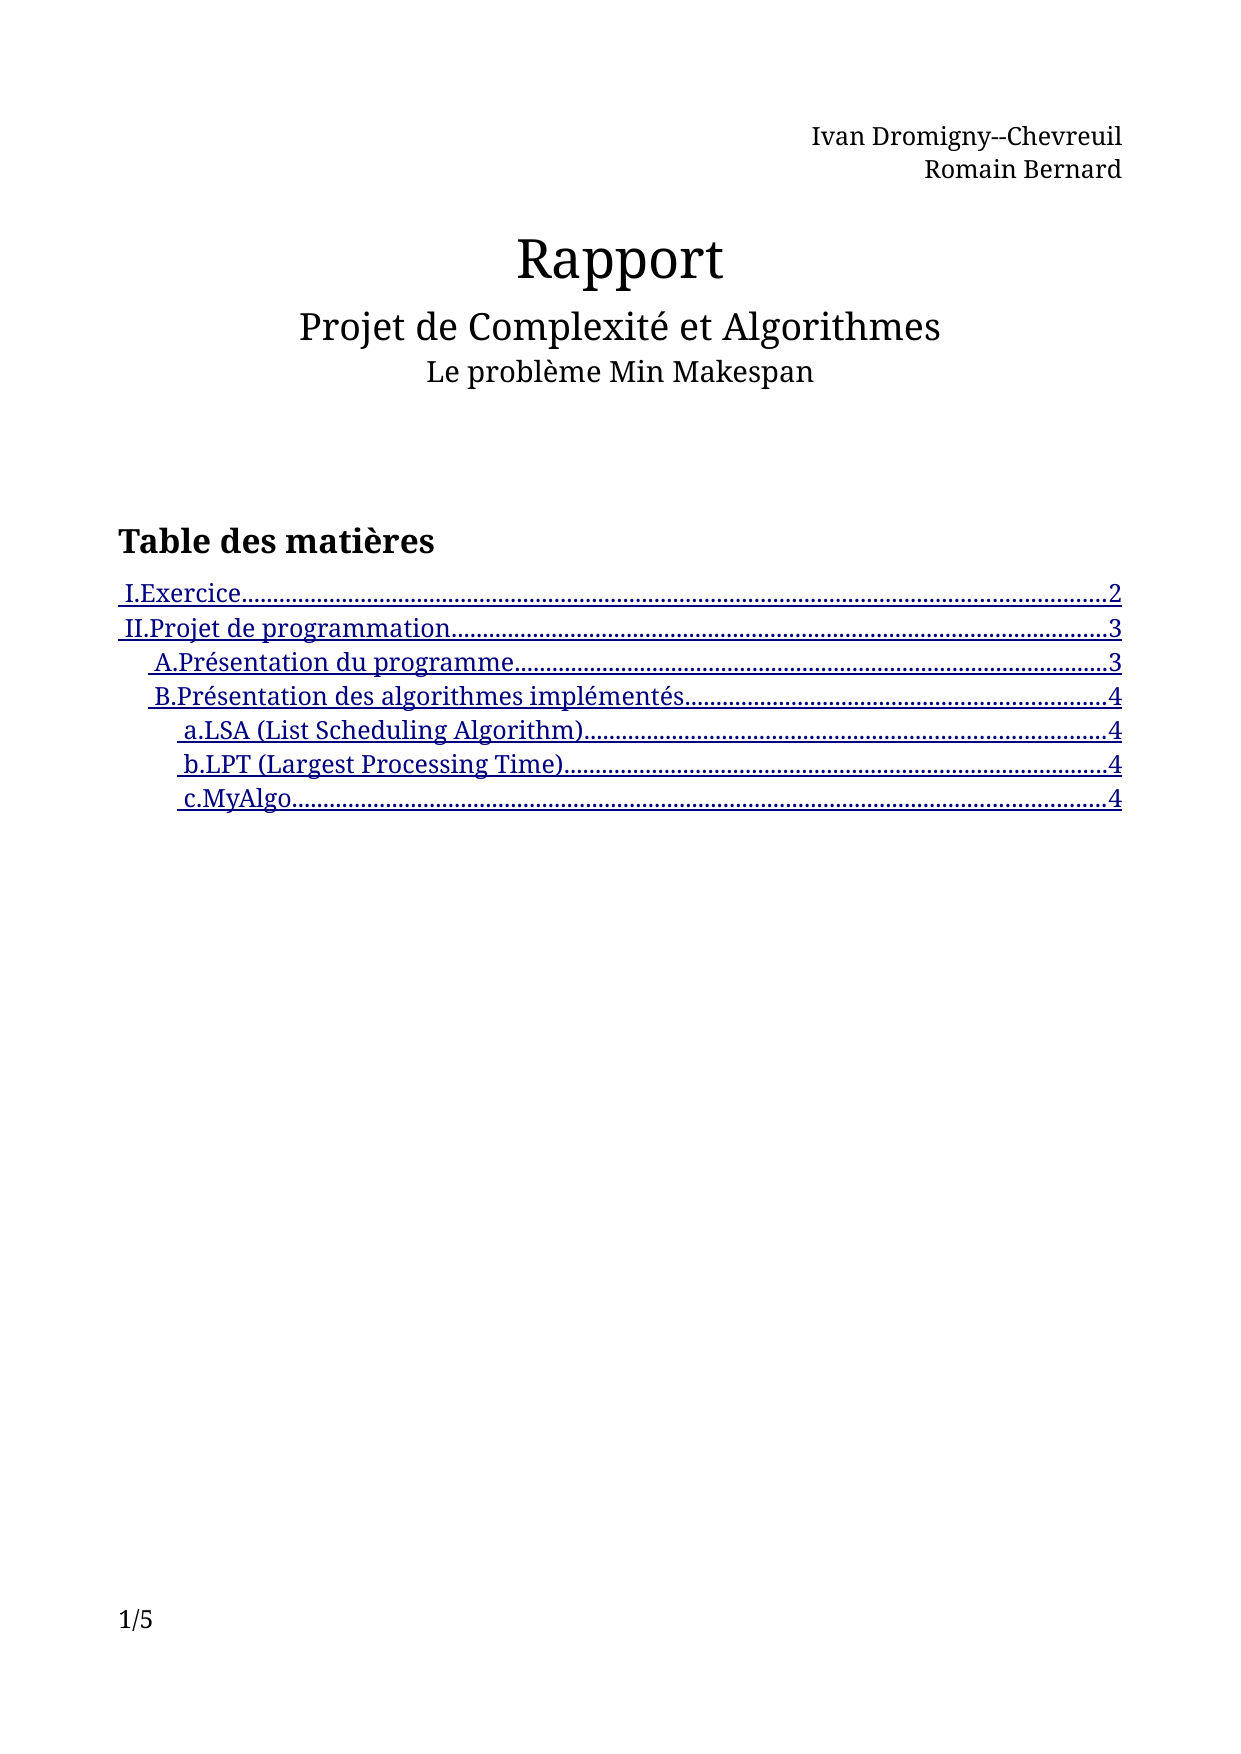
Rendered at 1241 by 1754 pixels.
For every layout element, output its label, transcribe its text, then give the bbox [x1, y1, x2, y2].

title Rapport [118, 220, 1122, 294]
text Ivan Dromigny--Chevreuil [118, 118, 1122, 152]
text Romain Bernard [118, 152, 1122, 186]
text b.LPT (Largest Processing Time) 4 [177, 746, 1122, 775]
text B.Présentation des algorithmes implémentés 4 [148, 678, 1122, 707]
text c.MyAlgo 4 [177, 781, 1122, 809]
text Le problème Min Makespan [118, 351, 1122, 391]
text II.Projet de programmation 3 [118, 610, 1122, 639]
subtitle Table des matières [118, 518, 1122, 564]
text A.Présentation du programme 3 [148, 644, 1122, 673]
text a.LSA (List Scheduling Algorithm) 4 [177, 712, 1122, 741]
text Projet de Complexité et Algorithmes [118, 300, 1122, 351]
text [177, 777, 1122, 781]
text I.Exercice 2 [118, 576, 1122, 605]
